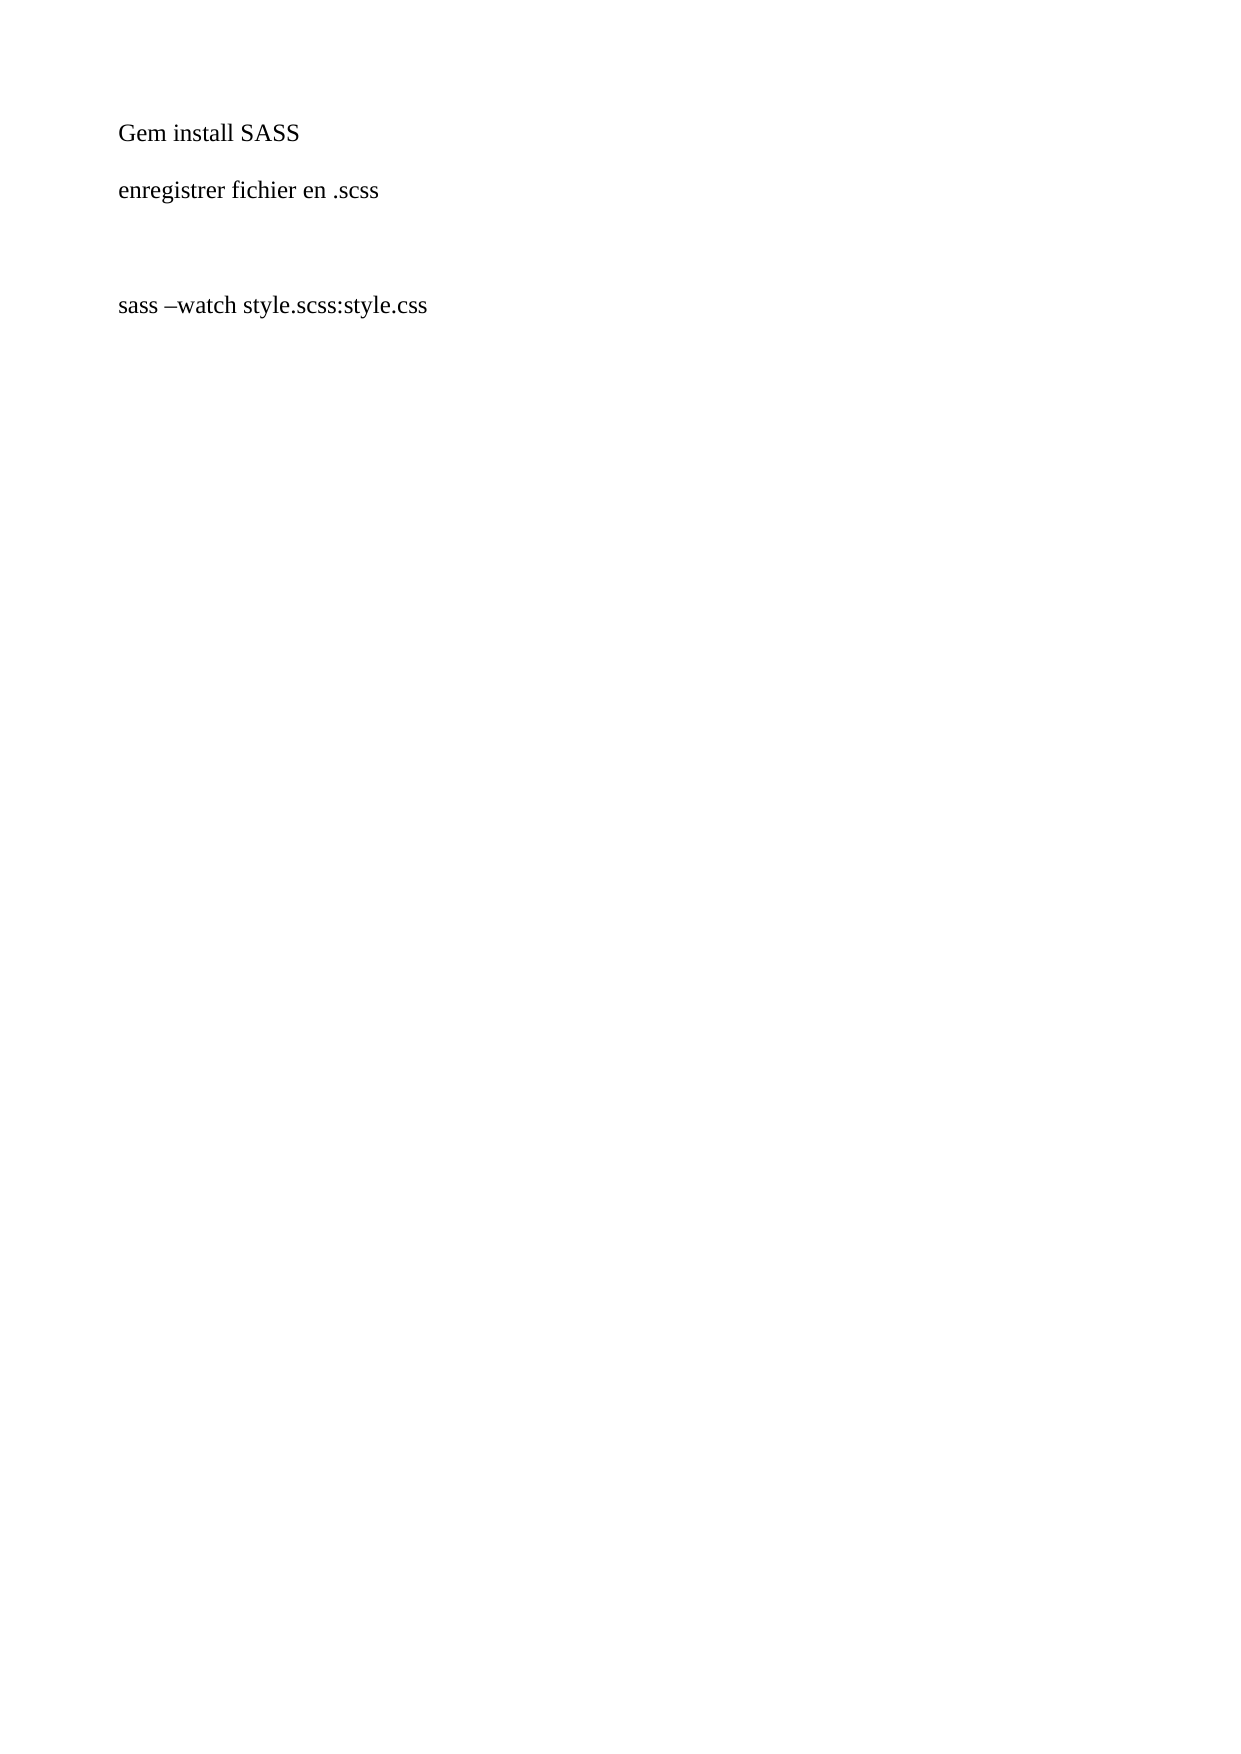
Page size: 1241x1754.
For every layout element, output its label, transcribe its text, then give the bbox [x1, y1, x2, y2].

text enregistrer fichier en .scss [118, 176, 1122, 204]
text Gem install SASS [118, 118, 1122, 147]
text sass –watch style.scss:style.css [118, 291, 1122, 319]
